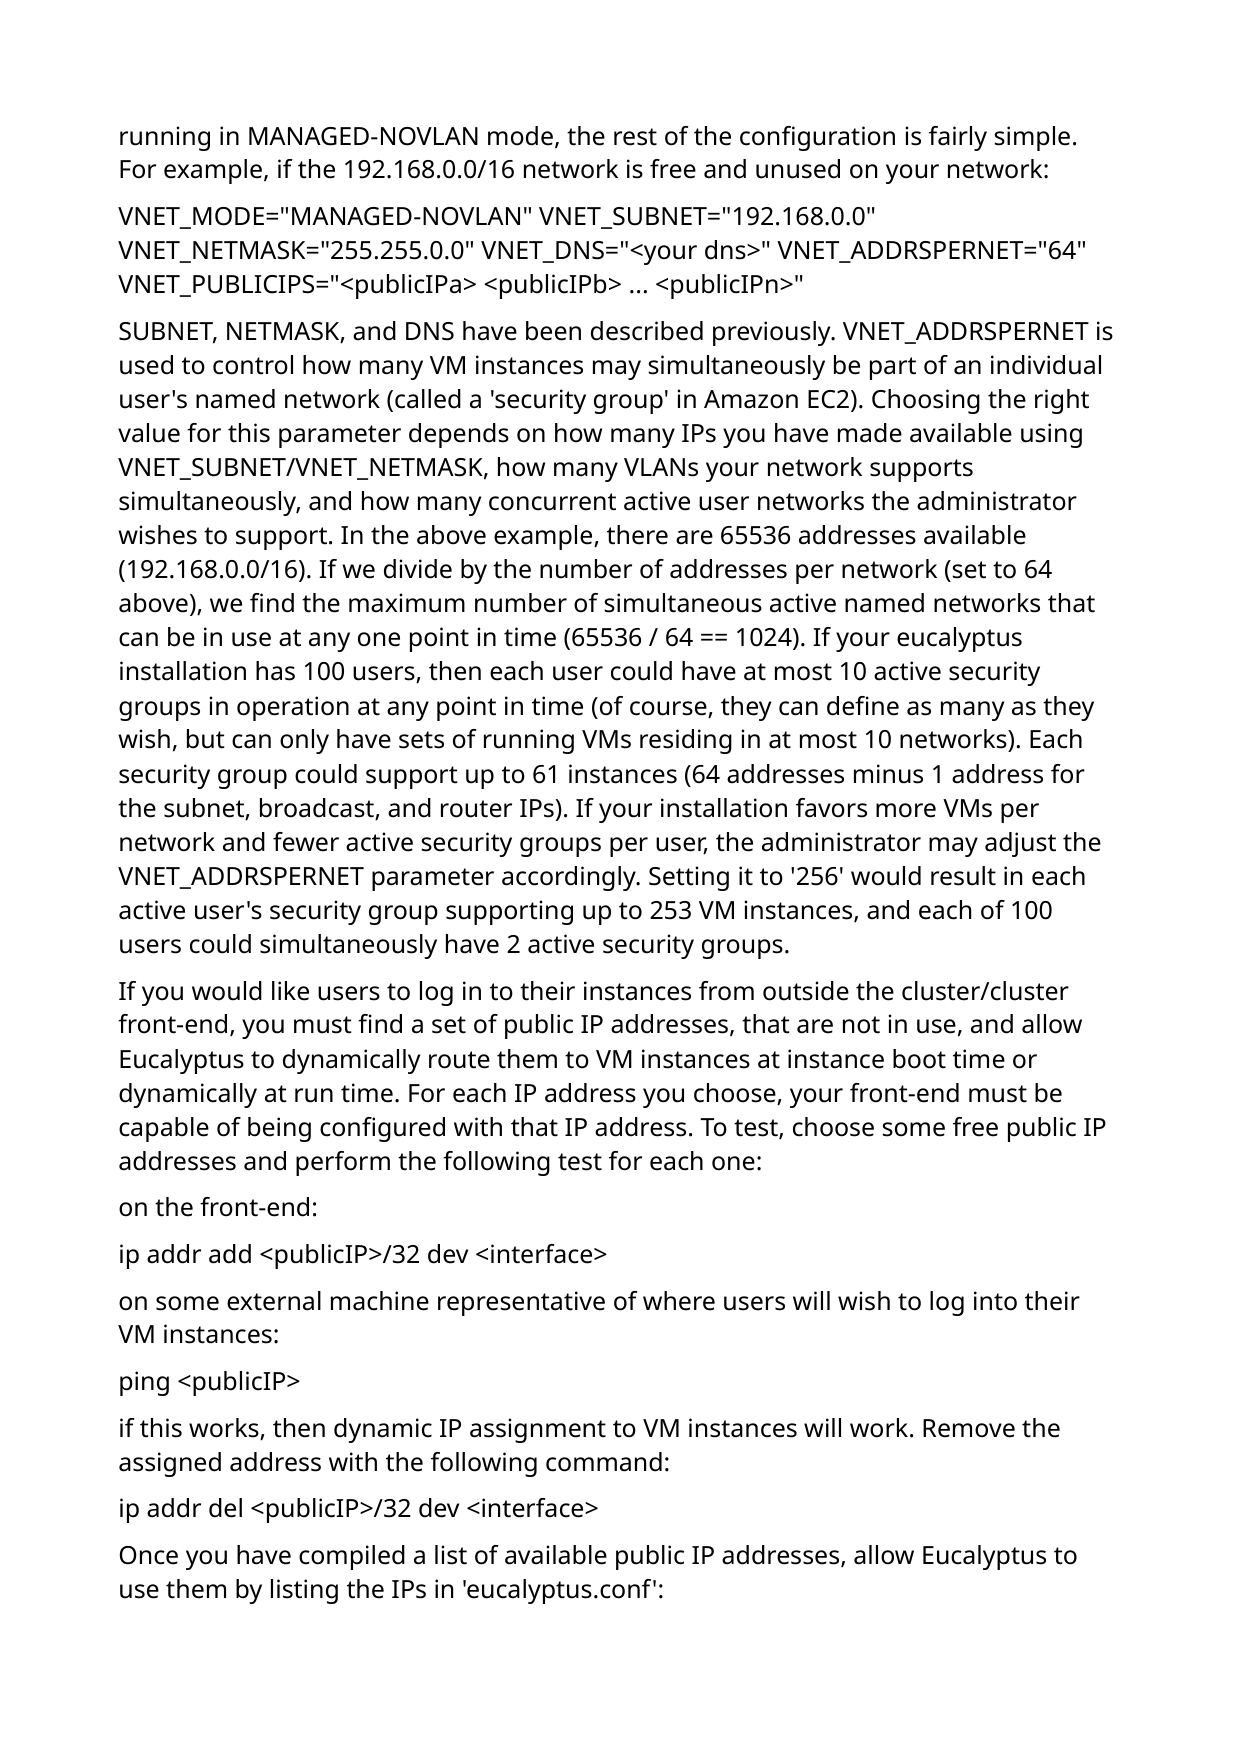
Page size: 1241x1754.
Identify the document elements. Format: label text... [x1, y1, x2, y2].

text ping <publicIP> [118, 1364, 1122, 1398]
text If you would like users to log in to their instances from outside the cluster/cluster front-end, you must find a set of public IP addresses, that are not in use, and allow Eucalyptus to dynamically route them to VM instances at instance boot time or dynamically at run time. For each IP address you choose, your front-end must be capable of being configured with that IP address. To test, choose some free public IP addresses and perform the following test for each one: [118, 973, 1122, 1177]
text if this works, then dynamic IP assignment to VM instances will work. Remove the assigned address with the following command: [118, 1410, 1122, 1478]
text on the front-end: [118, 1190, 1122, 1224]
text Once you have compiled a list of available public IP addresses, allow Eucalyptus to use them by listing the IPs in 'eucalyptus.conf': [118, 1537, 1122, 1606]
text on some external machine representative of where users will wish to log into their VM instances: [118, 1283, 1122, 1351]
text VNET_MODE="MANAGED-NOVLAN" VNET_SUBNET="192.168.0.0" VNET_NETMASK="255.255.0.0" VNET_DNS="<your dns>" VNET_ADDRSPERNET="64" VNET_PUBLICIPS="<publicIPa> <publicIPb> ... <publicIPn>" [118, 199, 1122, 301]
text ip addr add <publicIP>/32 dev <interface> [118, 1237, 1122, 1271]
text ip addr del <publicIP>/32 dev <interface> [118, 1491, 1122, 1525]
text SUBNET, NETMASK, and DNS have been described previously. VNET_ADDRSPERNET is used to control how many VM instances may simultaneously be part of an individual user's named network (called a 'security group' in Amazon EC2). Choosing the right value for this parameter depends on how many IPs you have made available using VNET_SUBNET/VNET_NETMASK, how many VLANs your network supports simultaneously, and how many concurrent active user networks the administrator wishes to support. In the above example, there are 65536 addresses available (192.168.0.0/16). If we divide by the number of addresses per network (set to 64 above), we find the maximum number of simultaneous active named networks that can be in use at any one point in time (65536 / 64 == 1024). If your eucalyptus installation has 100 users, then each user could have at most 10 active security groups in operation at any point in time (of course, they can define as many as they wish, but can only have sets of running VMs residing in at most 10 networks). Each security group could support up to 61 instances (64 addresses minus 1 address for the subnet, broadcast, and router IPs). If your installation favors more VMs per network and fewer active security groups per user, the administrator may adjust the VNET_ADDRSPERNET parameter accordingly. Setting it to '256' would result in each active user's security group supporting up to 253 VM instances, and each of 100 users could simultaneously have 2 active security groups. [118, 313, 1122, 961]
text running in MANAGED-NOVLAN mode, the rest of the configuration is fairly simple. For example, if the 192.168.0.0/16 network is free and unused on your network: [118, 118, 1122, 186]
